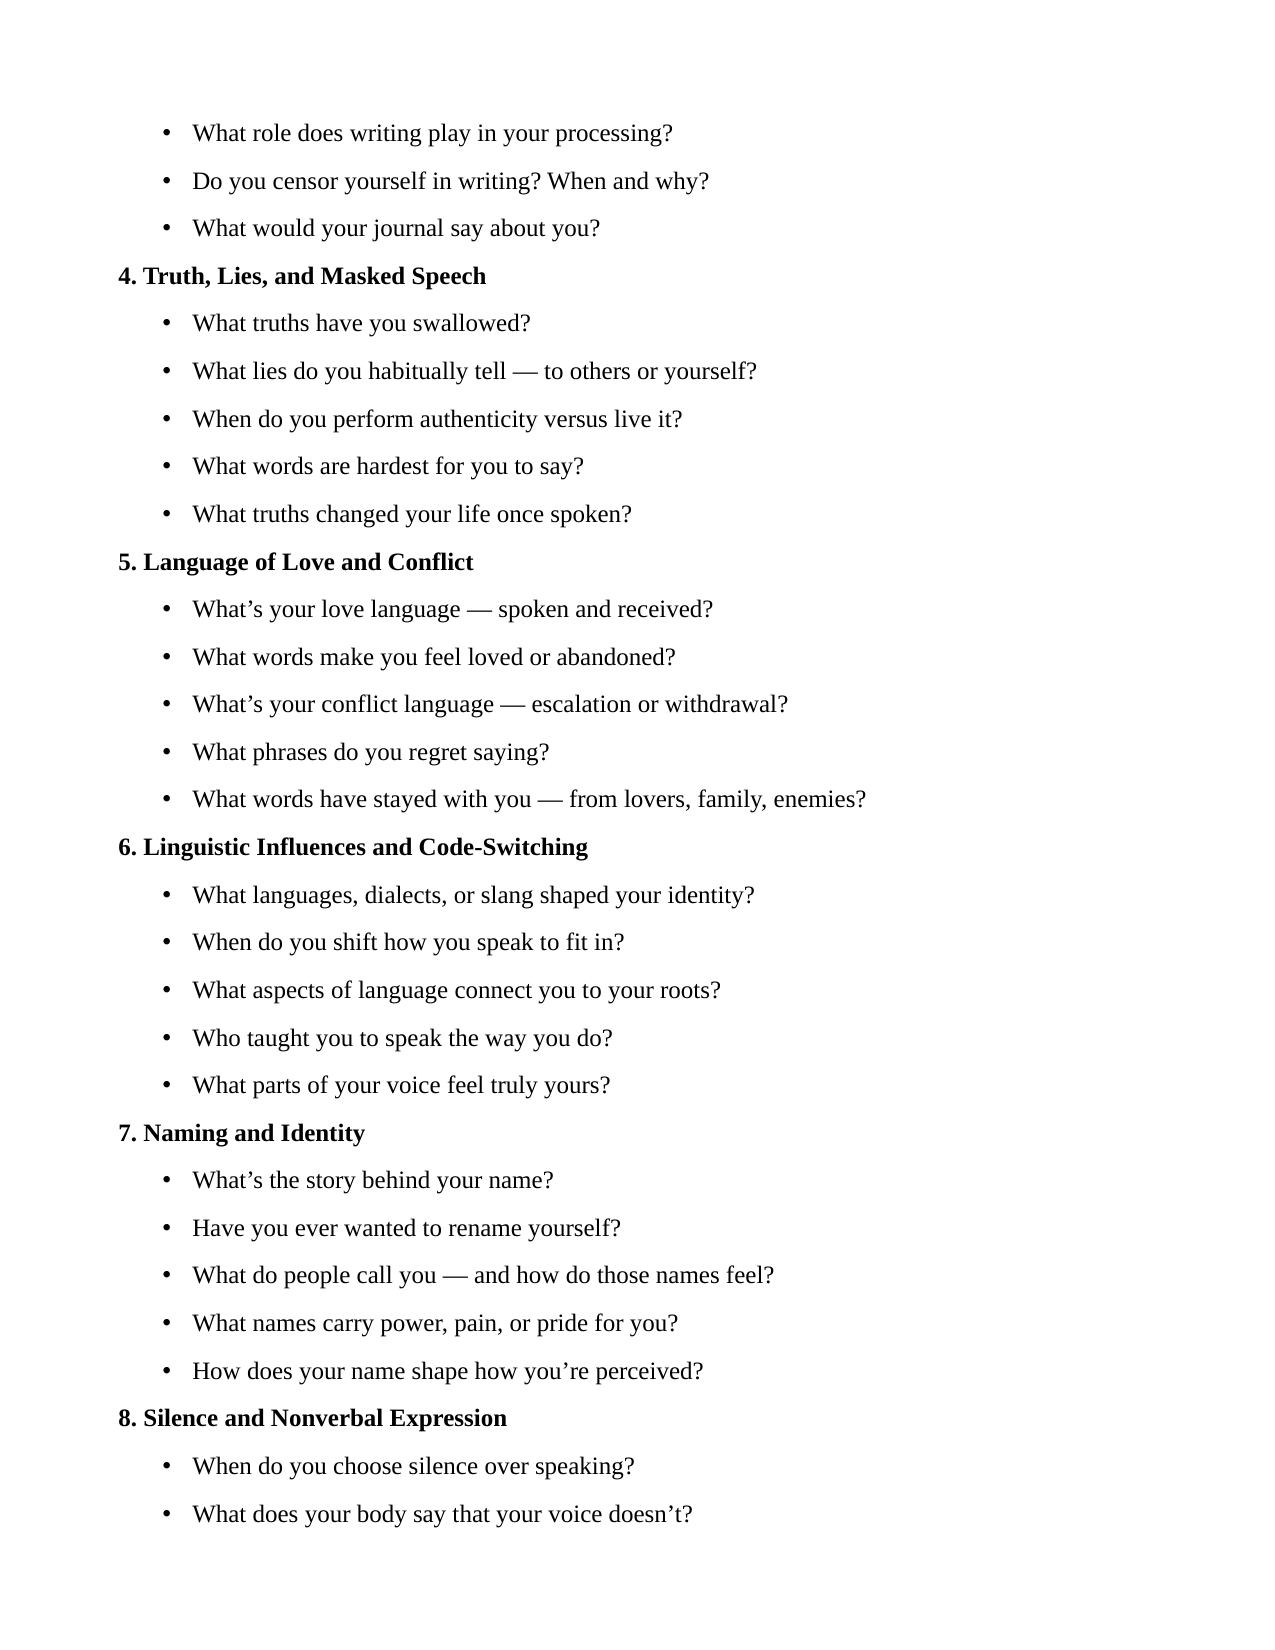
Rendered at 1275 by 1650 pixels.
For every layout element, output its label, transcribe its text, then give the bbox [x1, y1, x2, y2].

list What’s the story behind your name? [162, 1165, 1157, 1194]
list What do people call you — and how do those names feel? [162, 1261, 1157, 1289]
list What truths have you swallowed? [162, 308, 1157, 337]
list What parts of your voice feel truly yours? [162, 1070, 1157, 1099]
list What languages, dialects, or slang shaped your identity? [162, 880, 1157, 908]
text 5. Language of Love and Conflict [118, 547, 1157, 575]
list What phrases do you regret saying? [162, 737, 1157, 766]
list When do you perform authenticity versus live it? [162, 404, 1157, 432]
text 8. Silence and Nonverbal Expression [118, 1403, 1157, 1432]
text 4. Truth, Lies, and Masked Speech [118, 261, 1157, 290]
list Do you censor yourself in writing? When and why? [162, 166, 1157, 194]
list What role does writing play in your processing? [162, 118, 1157, 147]
list What would your journal say about you? [162, 213, 1157, 242]
text 6. Linguistic Influences and Code-Switching [118, 832, 1157, 861]
list What lies do you habitually tell — to others or yourself? [162, 356, 1157, 385]
list How does your name shape how you’re perceived? [162, 1356, 1157, 1384]
list What words have stayed with you — from lovers, family, enemies? [162, 784, 1157, 813]
list What’s your love language — spoken and received? [162, 594, 1157, 623]
list What’s your conflict language — escalation or withdrawal? [162, 689, 1157, 718]
list What does your body say that your voice doesn’t? [162, 1499, 1157, 1527]
list When do you choose silence over speaking? [162, 1451, 1157, 1480]
list Have you ever wanted to rename yourself? [162, 1213, 1157, 1242]
list When do you shift how you speak to fit in? [162, 927, 1157, 956]
list What words are hardest for you to say? [162, 451, 1157, 480]
list What names carry power, pain, or pride for you? [162, 1308, 1157, 1337]
list What aspects of language connect you to your roots? [162, 975, 1157, 1004]
list What truths changed your life once spoken? [162, 499, 1157, 528]
text 7. Naming and Identity [118, 1118, 1157, 1147]
list What words make you feel loved or abandoned? [162, 642, 1157, 671]
list Who taught you to speak the way you do? [162, 1023, 1157, 1051]
